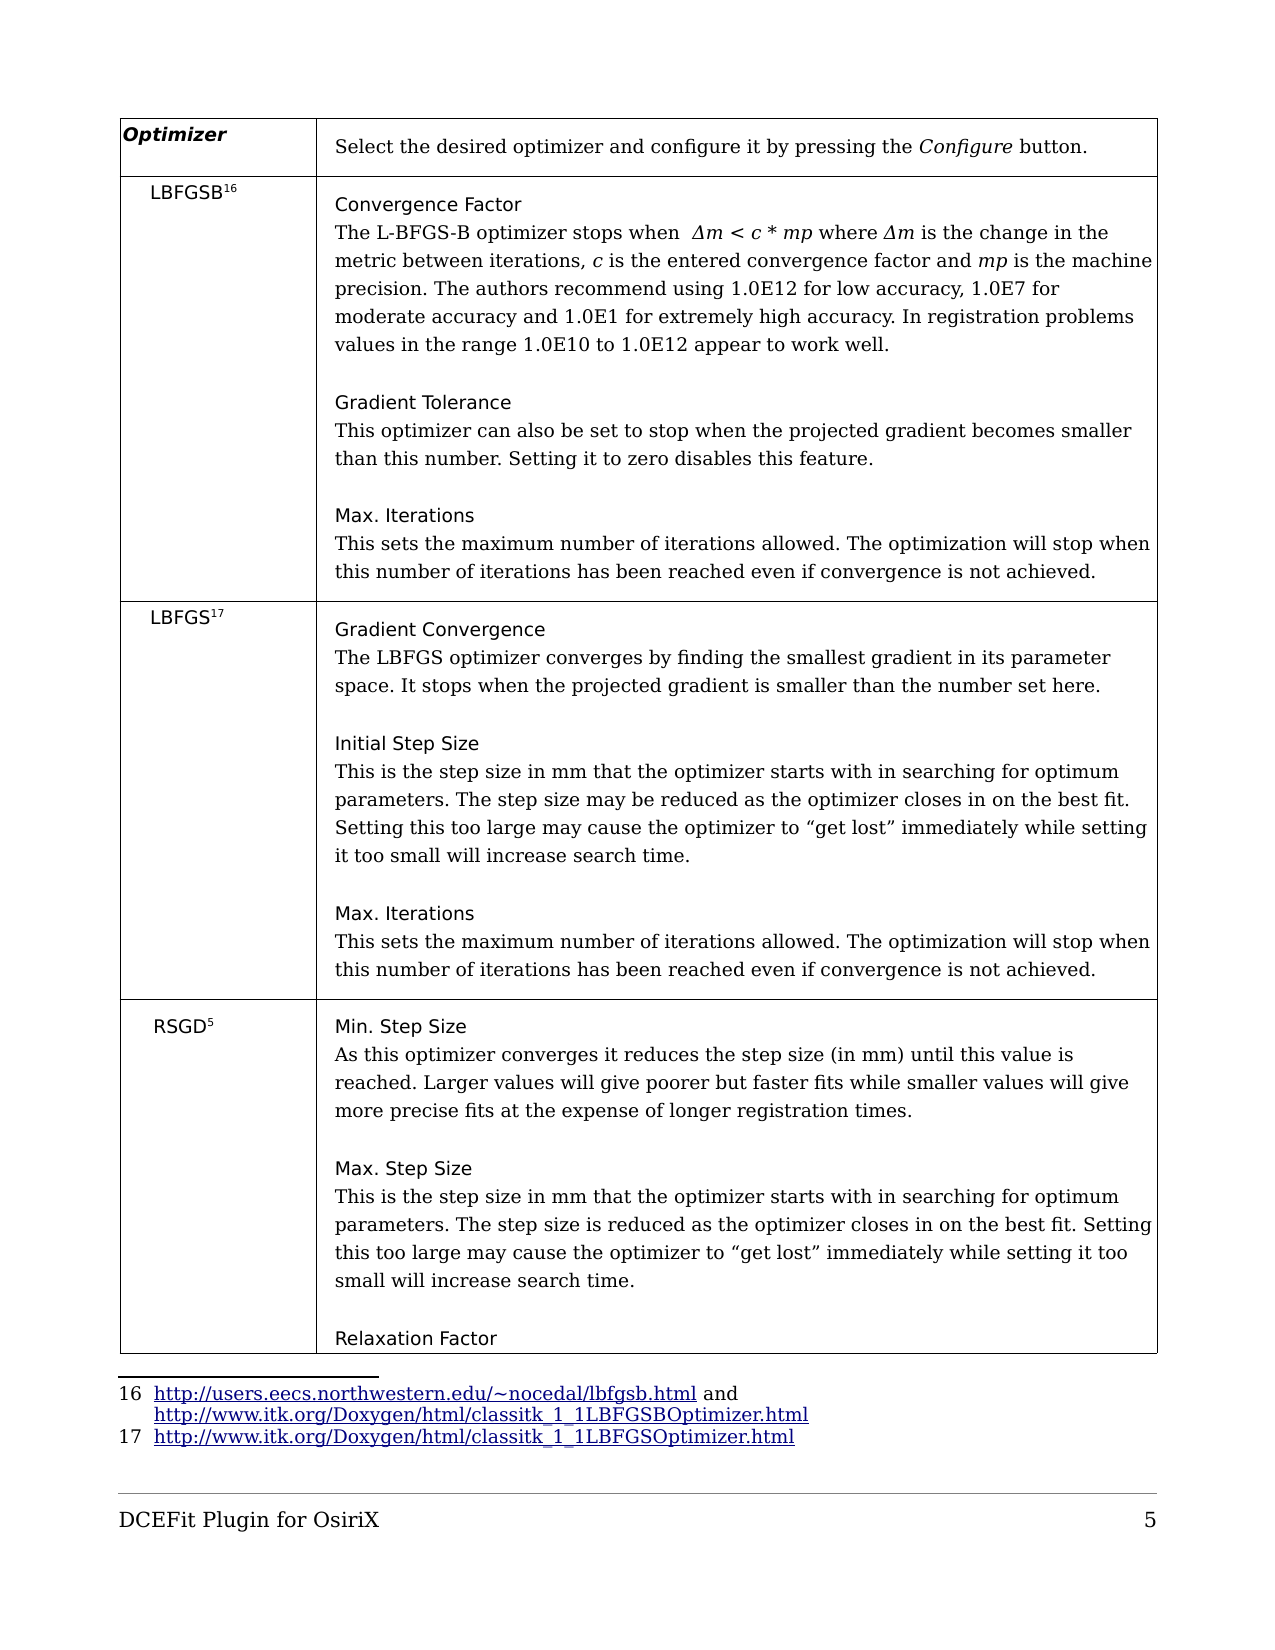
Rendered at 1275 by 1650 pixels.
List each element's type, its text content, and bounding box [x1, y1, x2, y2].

table_cell LBFGS [121, 602, 316, 998]
table_cell Convergence Factor The L-BFGS-B optimizer stops when Δm < c * mp where Δm is the change in the metric between iterations, c is the entered convergence factor and mp is the machine precision. The authors recommend using 1.0E12 for low accuracy, 1.0E7 for moderate accuracy and 1.0E1 for extremely high accuracy. In registration problems values in the range 1.0E10 to 1.0E12 appear to work well. Gradient Tolerance This optimizer can also be set to stop when the projected gradient becomes smaller than this number. Setting it to zero disables this feature. Max. Iterations This sets the maximum number of iterations allowed. The optimization will stop when this number of iterations has been reached even if convergence is not achieved. [317, 177, 1157, 601]
table_cell Optimizer [121, 119, 316, 176]
table_cell Select the desired optimizer and configure it by pressing the Configure button. [317, 119, 1157, 176]
table_cell Min. Step Size As this optimizer converges it reduces the step size (in mm) until this value is reached. Larger values will give poorer but faster fits while smaller values will give more precise fits at the expense of longer registration times. Max. Step Size This is the step size in mm that the optimizer starts with in searching for optimum parameters. The step size is reduced as the optimizer closes in on the best fit. Setting this too large may cause the optimizer to “get lost” immediately while setting it too small will increase search time. Relaxation Factor [317, 1000, 1157, 1353]
table_cell Gradient Convergence The LBFGS optimizer converges by finding the smallest gradient in its parameter space. It stops when the projected gradient is smaller than the number set here. Initial Step Size This is the step size in mm that the optimizer starts with in searching for optimum parameters. The step size may be reduced as the optimizer closes in on the best fit. Setting this too large may cause the optimizer to “get lost” immediately while setting it too small will increase search time. Max. Iterations This sets the maximum number of iterations allowed. The optimization will stop when this number of iterations has been reached even if convergence is not achieved. [317, 602, 1157, 998]
table_cell RSGD4 [121, 1000, 316, 1353]
table_cell LBFGSB [121, 177, 316, 601]
